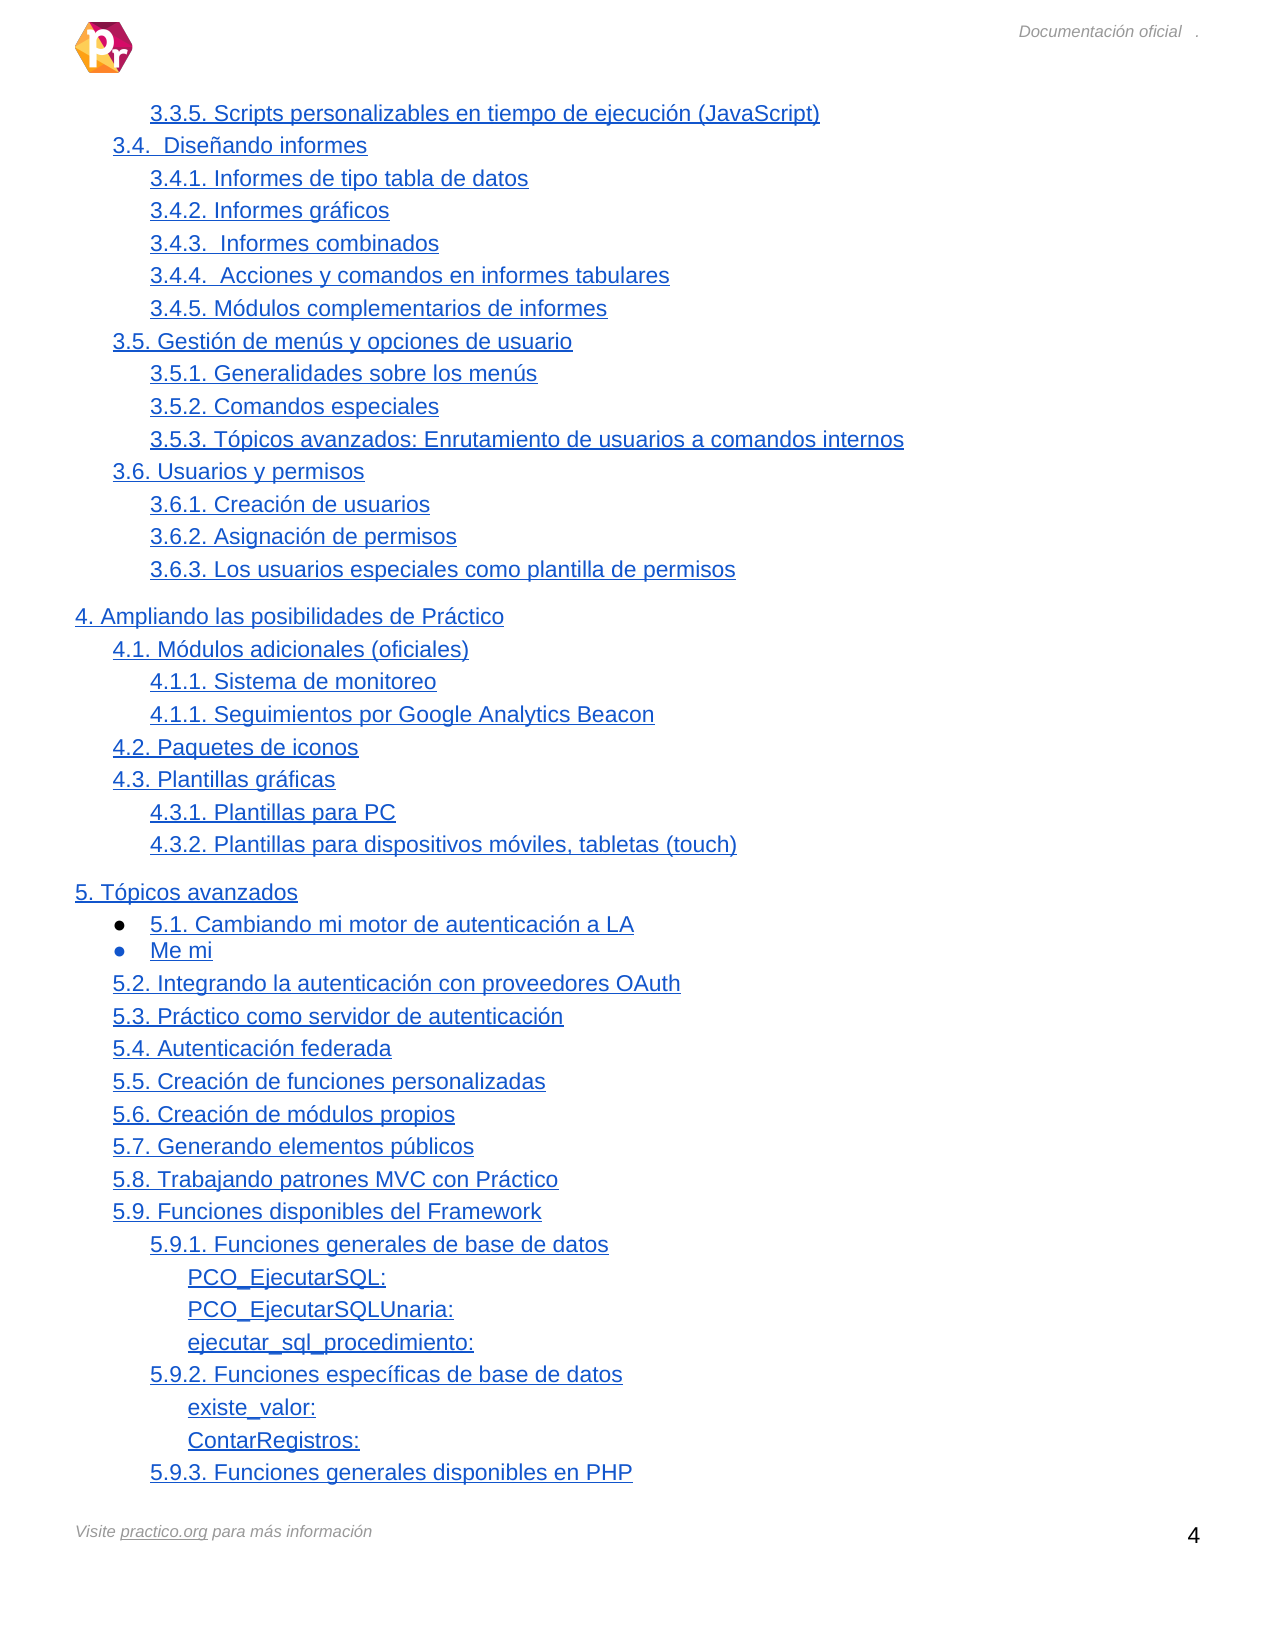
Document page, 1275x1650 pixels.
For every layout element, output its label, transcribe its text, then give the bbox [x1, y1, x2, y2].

text 3.4.5. Módulos complementarios de informes [150, 295, 1200, 321]
text 4.3. Plantillas gráficas [112, 766, 1200, 792]
text 5.4. Autenticación federada [112, 1035, 1200, 1062]
text 5.9.2. Funciones específicas de base de datos [150, 1361, 1200, 1388]
text 5.9. Funciones disponibles del Framework [112, 1198, 1200, 1225]
text 3.4.1. Informes de tipo tabla de datos [150, 165, 1200, 191]
list Me mi [112, 937, 1200, 964]
text 5.6. Creación de módulos propios [112, 1101, 1200, 1127]
text 3.4.3. Informes combinados [150, 230, 1200, 256]
text 4. Ampliando las posibilidades de Práctico [75, 603, 1200, 629]
text 3.5.3. Tópicos avanzados: Enrutamiento de usuarios a comandos internos [150, 426, 1200, 452]
text 3.4.4. Acciones y comandos en informes tabulares [150, 262, 1200, 289]
text existe_valor: [187, 1394, 1200, 1420]
text 3.5.1. Generalidades sobre los menús [150, 360, 1200, 387]
text PCO_EjecutarSQL: [187, 1263, 1200, 1290]
text 3.5.2. Comandos especiales [150, 393, 1200, 419]
text 4.2. Paquetes de iconos [112, 733, 1200, 760]
picture [75, 22, 133, 73]
text 3.3.5. Scripts personalizables en tiempo de ejecución (JavaScript) [150, 99, 1200, 126]
text 3.6.3. Los usuarios especiales como plantilla de permisos [150, 556, 1200, 582]
text 4.1.1. Sistema de monitoreo [150, 668, 1200, 695]
text 5.9.3. Funciones generales disponibles en PHP [150, 1459, 1200, 1486]
text 5.7. Generando elementos públicos [112, 1133, 1200, 1159]
list 5.1. Cambiando mi motor de autenticación a LA [112, 911, 1200, 937]
text ejecutar_sql_procedimiento: [187, 1329, 1200, 1355]
text 3.4.2. Informes gráficos [150, 197, 1200, 224]
text 4.3.2. Plantillas para dispositivos móviles, tabletas (touch) [150, 831, 1200, 858]
text PCO_EjecutarSQLUnaria: [187, 1296, 1200, 1322]
text 3.6.1. Creación de usuarios [150, 491, 1200, 517]
text 5.9.1. Funciones generales de base de datos [150, 1231, 1200, 1257]
text 5.3. Práctico como servidor de autenticación [112, 1003, 1200, 1029]
text ContarRegistros: [187, 1427, 1200, 1453]
text 3.4. Diseñando informes [112, 132, 1200, 158]
text 4.1.1. Seguimientos por Google Analytics Beacon [150, 701, 1200, 727]
text 3.6.2. Asignación de permisos [150, 523, 1200, 550]
text 5.5. Creación de funciones personalizadas [112, 1068, 1200, 1094]
text 5.8. Trabajando patrones MVC con Práctico [112, 1166, 1200, 1192]
text 4.1. Módulos adicionales (oficiales) [112, 636, 1200, 662]
text 3.5. Gestión de menús y opciones de usuario [112, 328, 1200, 354]
text 5.2. Integrando la autenticación con proveedores OAuth [112, 970, 1200, 996]
text 5. Tópicos avanzados [75, 878, 1200, 905]
text 3.6. Usuarios y permisos [112, 458, 1200, 484]
text 4.3.1. Plantillas para PC [150, 799, 1200, 825]
